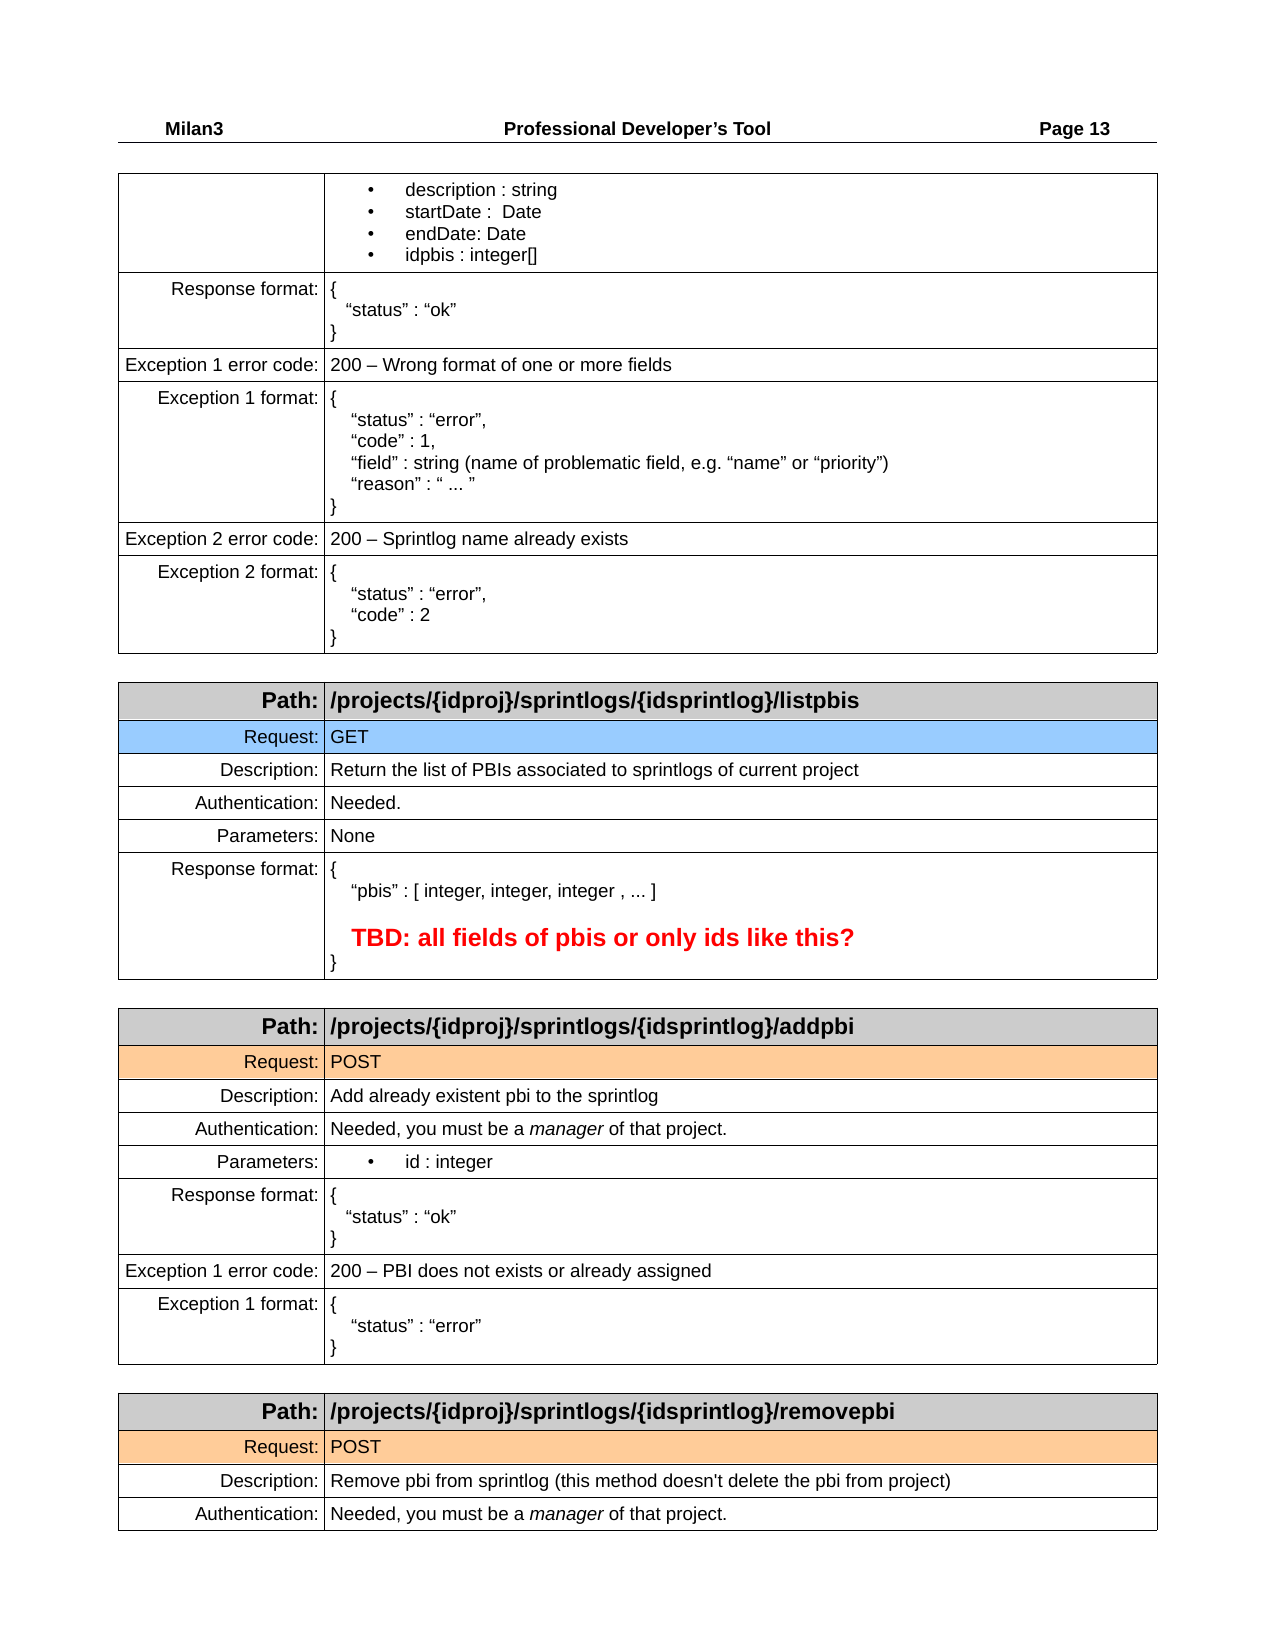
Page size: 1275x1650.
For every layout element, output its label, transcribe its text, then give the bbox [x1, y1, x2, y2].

table_cell Exception 1 format: [119, 382, 324, 522]
table_cell Request: [119, 1046, 324, 1078]
table_cell { “pbis” : [ integer, integer, integer , ... ] TBD: all fields of pbis or only ids like this? } [325, 853, 1157, 979]
table_cell Description: [119, 754, 324, 786]
table_cell Remove pbi from sprintlog (this method doesn't delete the pbi from project) [325, 1465, 1157, 1497]
table_cell Needed. [325, 787, 1157, 819]
table_cell { “status” : “error” } [325, 1289, 1157, 1364]
table_cell Needed, you must be a manager of that project. [325, 1498, 1157, 1530]
table_cell Parameters: [119, 1146, 324, 1178]
table_cell Description: [119, 1080, 324, 1112]
table_cell Description: [119, 1465, 324, 1497]
table_cell Exception 2 format: [119, 556, 324, 653]
table_header Path: [119, 1009, 324, 1045]
table_header /projects/{idproj}/sprintlogs/{idsprintlog}/addpbi [325, 1009, 1157, 1045]
table_cell name : string description : string startDate : Date endDate: Date idpbis : integer[] [325, 174, 1157, 272]
table_header Path: [119, 1394, 324, 1430]
table_cell Response format: [119, 853, 324, 979]
table_cell 200 – Sprintlog name already exists [325, 523, 1157, 555]
table_cell None [325, 820, 1157, 852]
table_header /projects/{idproj}/sprintlogs/{idsprintlog}/removepbi [325, 1394, 1157, 1430]
table_cell Exception 2 error code: [119, 523, 324, 555]
table_cell id : integer [325, 1146, 1157, 1178]
table_cell [119, 174, 324, 272]
table_cell Response format: [119, 273, 324, 348]
table_cell Exception 1 format: [119, 1289, 324, 1364]
table_cell Exception 1 error code: [119, 1255, 324, 1287]
table_cell Authentication: [119, 1113, 324, 1145]
table_cell Needed, you must be a manager of that project. [325, 1113, 1157, 1145]
table_cell 200 – Wrong format of one or more fields [325, 349, 1157, 381]
table_cell { “status” : “ok” } [325, 1179, 1157, 1254]
table_cell { “status” : “ok” } [325, 273, 1157, 348]
table_cell Response format: [119, 1179, 324, 1254]
table_cell { “status” : “error”, “code” : 1, “field” : string (name of problematic field, e.g. “name” or “priority”) “reason” : “ ... ” } [325, 382, 1157, 522]
table_cell Authentication: [119, 787, 324, 819]
table_header Path: [119, 683, 324, 719]
table_cell Parameters: [119, 820, 324, 852]
table_cell GET [325, 721, 1157, 753]
table_cell Exception 1 error code: [119, 349, 324, 381]
table_cell POST [325, 1046, 1157, 1078]
table_cell Authentication: [119, 1498, 324, 1530]
table_cell Add already existent pbi to the sprintlog [325, 1080, 1157, 1112]
table_cell 200 – PBI does not exists or already assigned [325, 1255, 1157, 1287]
table_cell Return the list of PBIs associated to sprintlogs of current project [325, 754, 1157, 786]
table_header /projects/{idproj}/sprintlogs/{idsprintlog}/listpbis [325, 683, 1157, 719]
table_cell { “status” : “error”, “code” : 2 } [325, 556, 1157, 653]
table_cell POST [325, 1431, 1157, 1463]
table_cell Request: [119, 721, 324, 753]
table_cell Request: [119, 1431, 324, 1463]
